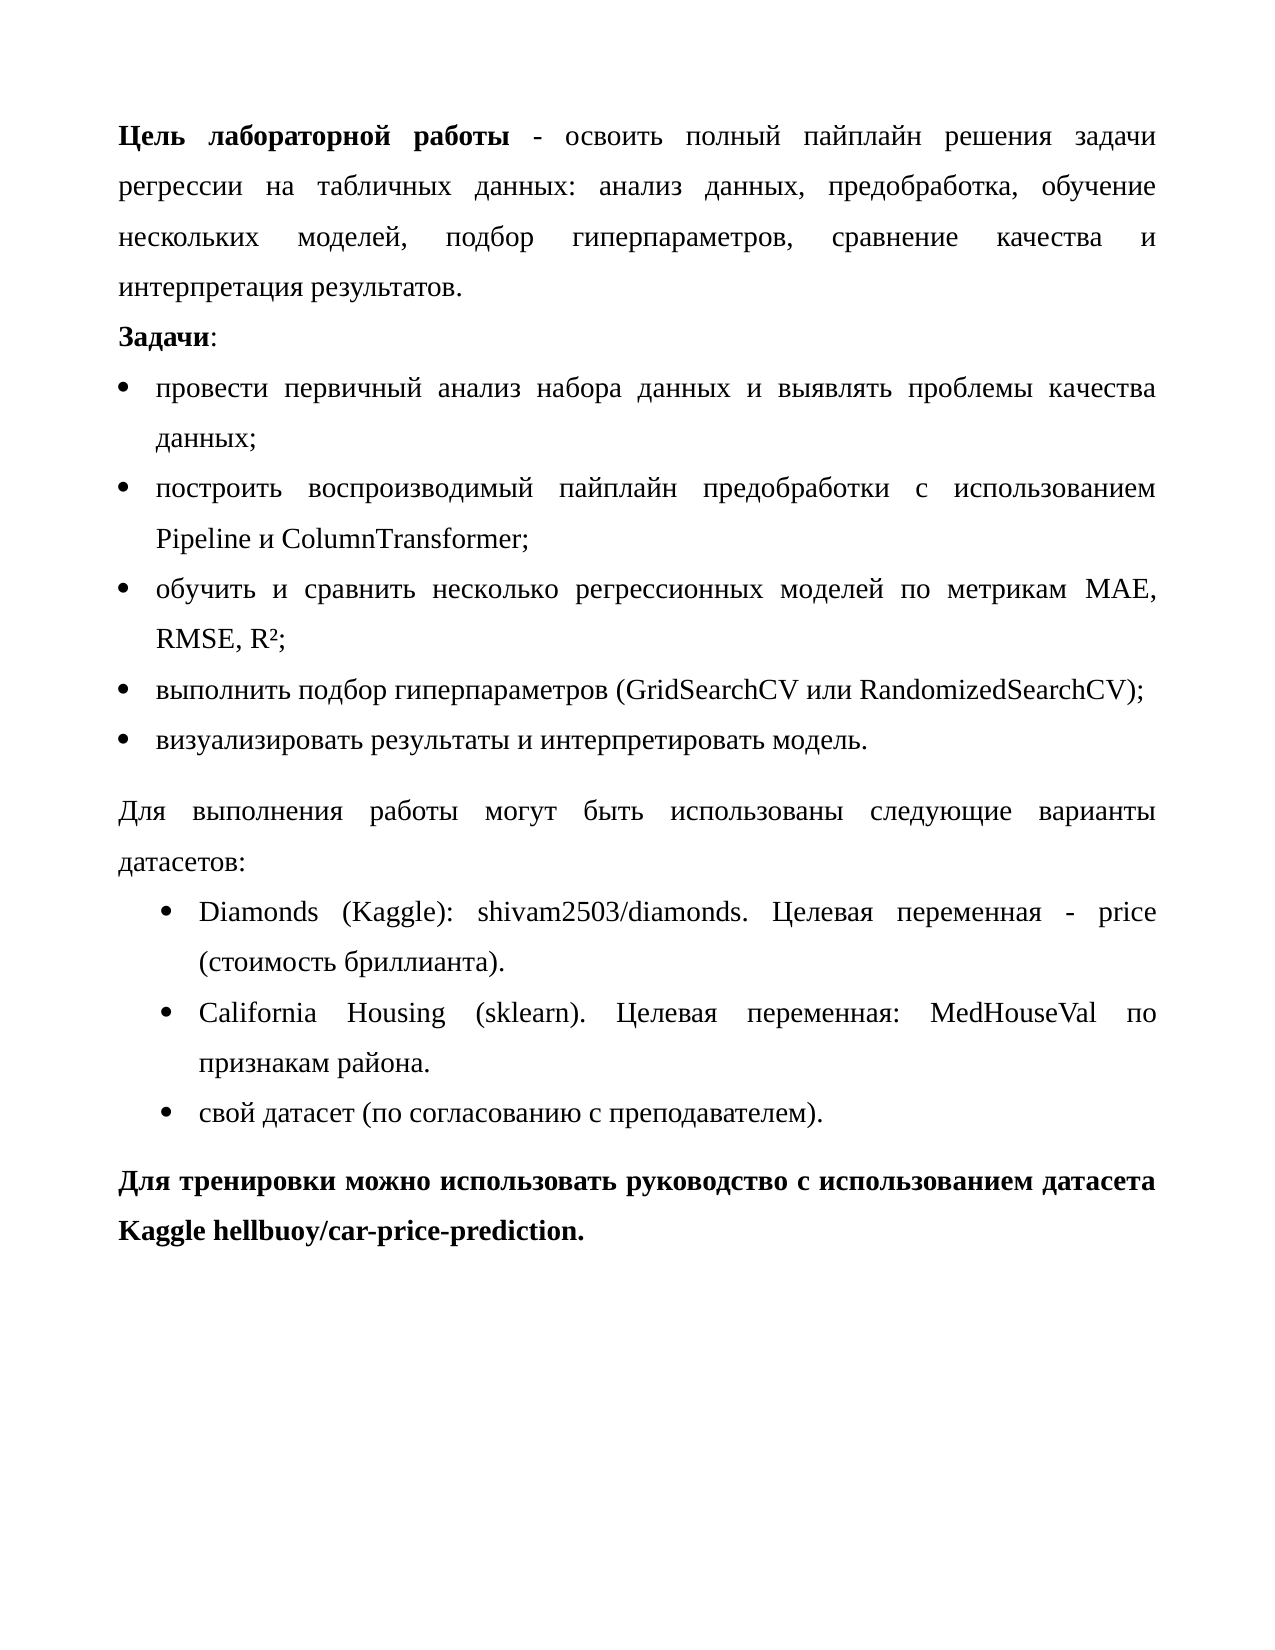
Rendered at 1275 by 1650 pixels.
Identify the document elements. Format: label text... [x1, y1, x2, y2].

list выполнить подбор гиперпараметров (GridSearchCV или RandomizedSearchCV); [118, 672, 1157, 706]
text Для выполнения работы могут быть использованы следующие варианты датасетов: [118, 793, 1157, 877]
text Для тренировки можно использовать руководство с использованием датасета Kaggle hellbuoy/car-price-prediction. [118, 1163, 1157, 1247]
list обучить и сравнить несколько регрессионных моделей по метрикам MAE, RMSE, R²; [118, 571, 1157, 655]
text Цель лабораторной работы - освоить полный пайплайн решения задачи регрессии на табличных данных: анализ данных, предобработка, обучение нескольких моделей, подбор гиперпараметров, сравнение качества и интерпретация результатов. [118, 118, 1157, 303]
list свой датасет (по согласованию с преподавателем). [161, 1096, 1157, 1129]
list Diamonds (Kaggle): shivam2503/diamonds. Целевая переменная - price (стоимость бриллианта). [161, 894, 1157, 978]
list построить воспроизводимый пайплайн предобработки с использованием Pipeline и ColumnTransformer; [118, 470, 1157, 554]
text Задачи: [118, 319, 1157, 353]
list визуализировать результаты и интерпретировать модель. [118, 722, 1157, 756]
list California Housing (sklearn). Целевая переменная: MedHouseVal по признакам района. [161, 995, 1157, 1079]
list провести первичный анализ набора данных и выявлять проблемы качества данных; [118, 370, 1157, 454]
